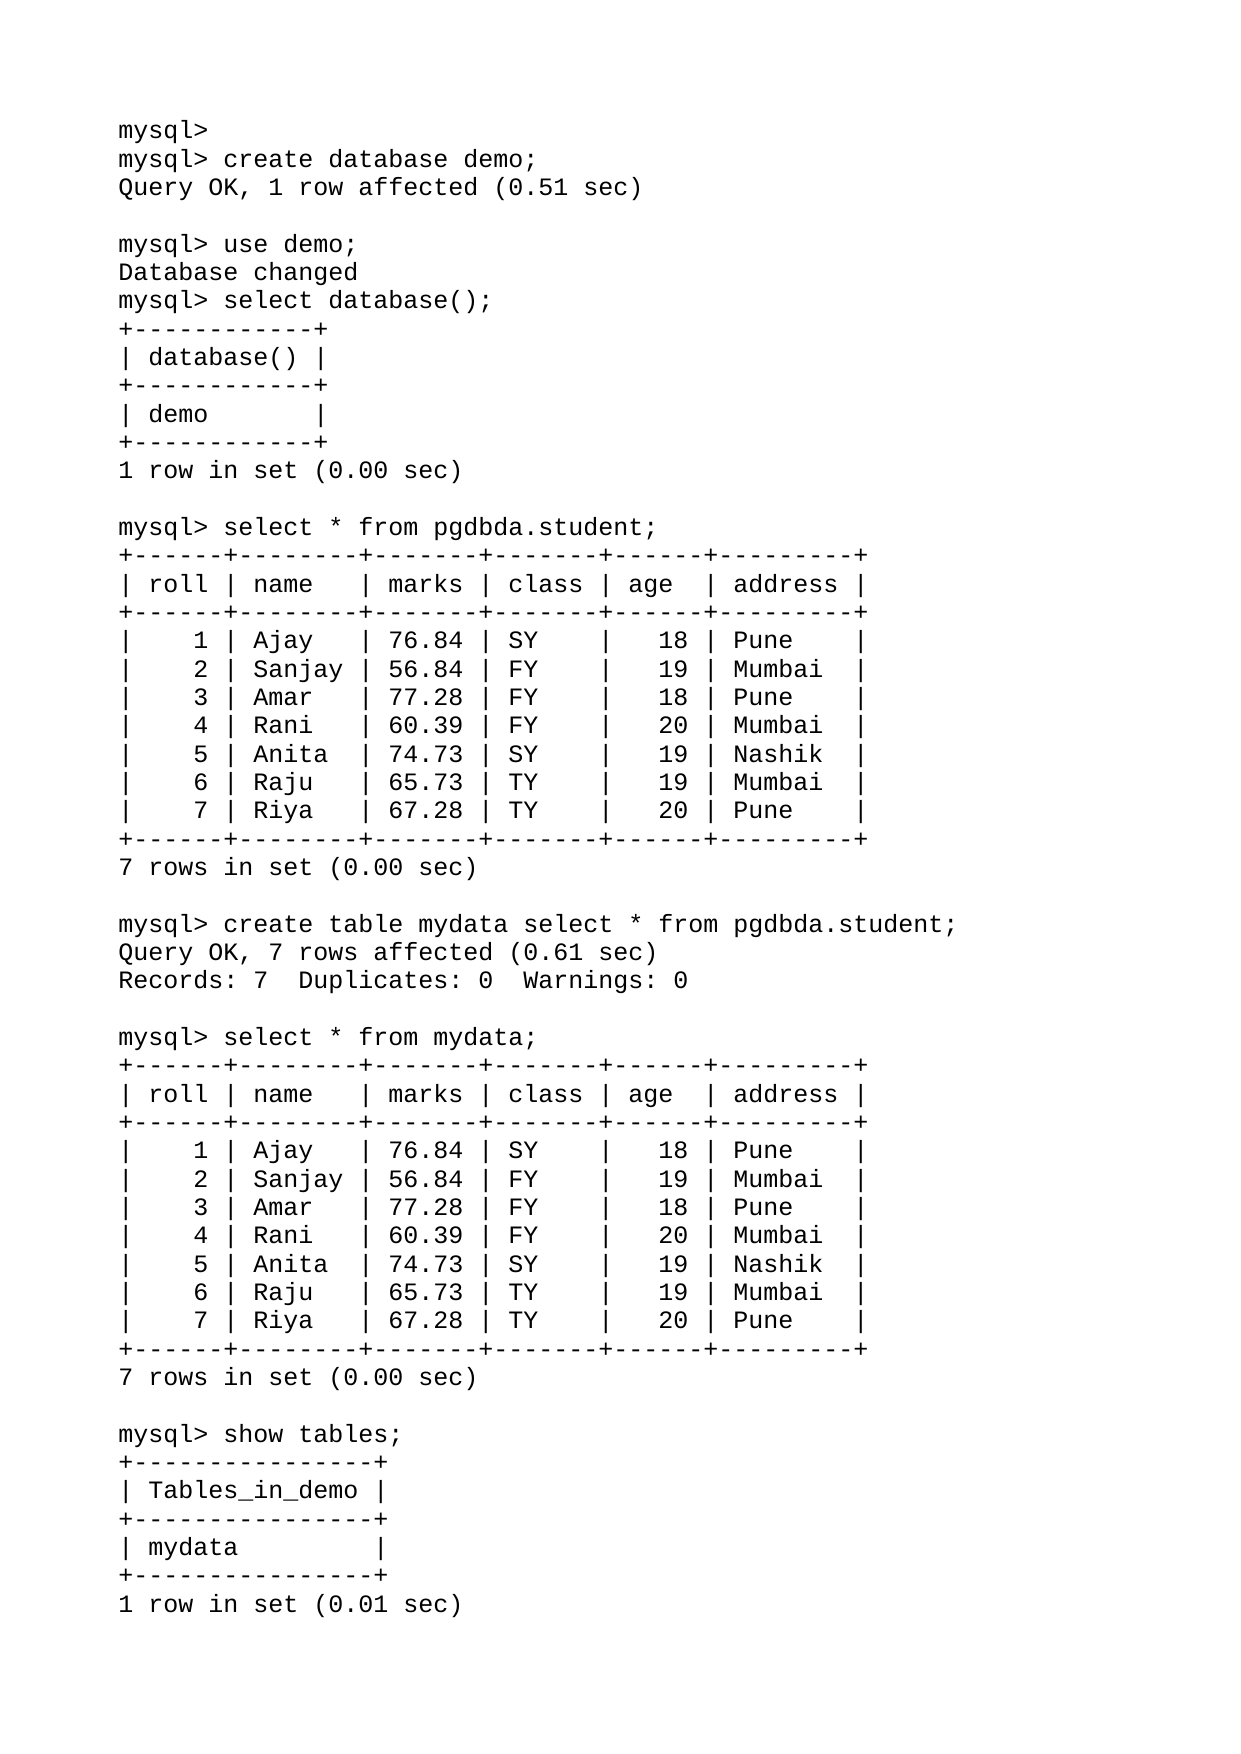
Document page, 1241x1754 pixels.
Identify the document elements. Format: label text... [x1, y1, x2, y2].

text | 3 | Amar | 77.28 | FY | 18 | Pune | [118, 685, 1122, 713]
text | 4 | Rani | 60.39 | FY | 20 | Mumbai | [118, 713, 1122, 741]
text | database() | [118, 345, 1122, 373]
text mysql> create table mydata select * from pgdbda.student; [118, 911, 1122, 940]
text +------+--------+-------+-------+------+---------+ [118, 543, 1122, 571]
text | roll | name | marks | class | age | address | [118, 1081, 1122, 1110]
text | Tables_in_demo | [118, 1478, 1122, 1506]
text | 5 | Anita | 74.73 | SY | 19 | Nashik | [118, 741, 1122, 770]
text | 1 | Ajay | 76.84 | SY | 18 | Pune | [118, 1138, 1122, 1166]
text Query OK, 1 row affected (0.51 sec) [118, 175, 1122, 203]
text | 2 | Sanjay | 56.84 | FY | 19 | Mumbai | [118, 656, 1122, 685]
text mysql> use demo; [118, 231, 1122, 260]
text | 6 | Raju | 65.73 | TY | 19 | Mumbai | [118, 1280, 1122, 1308]
text +----------------+ [118, 1563, 1122, 1591]
text mysql> show tables; [118, 1421, 1122, 1450]
text | 2 | Sanjay | 56.84 | FY | 19 | Mumbai | [118, 1166, 1122, 1195]
text mysql> select * from mydata; [118, 1025, 1122, 1053]
text 1 row in set (0.00 sec) [118, 458, 1122, 486]
text +----------------+ [118, 1506, 1122, 1535]
text | 4 | Rani | 60.39 | FY | 20 | Mumbai | [118, 1223, 1122, 1251]
text | 7 | Riya | 67.28 | TY | 20 | Pune | [118, 1308, 1122, 1336]
text | 1 | Ajay | 76.84 | SY | 18 | Pune | [118, 628, 1122, 656]
text +----------------+ [118, 1450, 1122, 1478]
text +------+--------+-------+-------+------+---------+ [118, 1110, 1122, 1138]
text | roll | name | marks | class | age | address | [118, 571, 1122, 600]
text mysql> select database(); [118, 288, 1122, 316]
text Query OK, 7 rows affected (0.61 sec) [118, 940, 1122, 968]
text +------+--------+-------+-------+------+---------+ [118, 1336, 1122, 1365]
text +------------+ [118, 316, 1122, 345]
text 1 row in set (0.01 sec) [118, 1591, 1122, 1620]
text | 3 | Amar | 77.28 | FY | 18 | Pune | [118, 1195, 1122, 1223]
text mysql> [118, 118, 1122, 146]
text | 6 | Raju | 65.73 | TY | 19 | Mumbai | [118, 770, 1122, 798]
text Database changed [118, 260, 1122, 288]
text | mydata | [118, 1535, 1122, 1563]
text 7 rows in set (0.00 sec) [118, 1365, 1122, 1393]
text +------+--------+-------+-------+------+---------+ [118, 600, 1122, 628]
text | 5 | Anita | 74.73 | SY | 19 | Nashik | [118, 1251, 1122, 1280]
text +------+--------+-------+-------+------+---------+ [118, 1053, 1122, 1081]
text | demo | [118, 401, 1122, 430]
text 7 rows in set (0.00 sec) [118, 855, 1122, 883]
text +------+--------+-------+-------+------+---------+ [118, 826, 1122, 855]
text +------------+ [118, 373, 1122, 401]
text Records: 7 Duplicates: 0 Warnings: 0 [118, 968, 1122, 996]
text mysql> create database demo; [118, 146, 1122, 175]
text mysql> select * from pgdbda.student; [118, 515, 1122, 543]
text | 7 | Riya | 67.28 | TY | 20 | Pune | [118, 798, 1122, 826]
text +------------+ [118, 430, 1122, 458]
